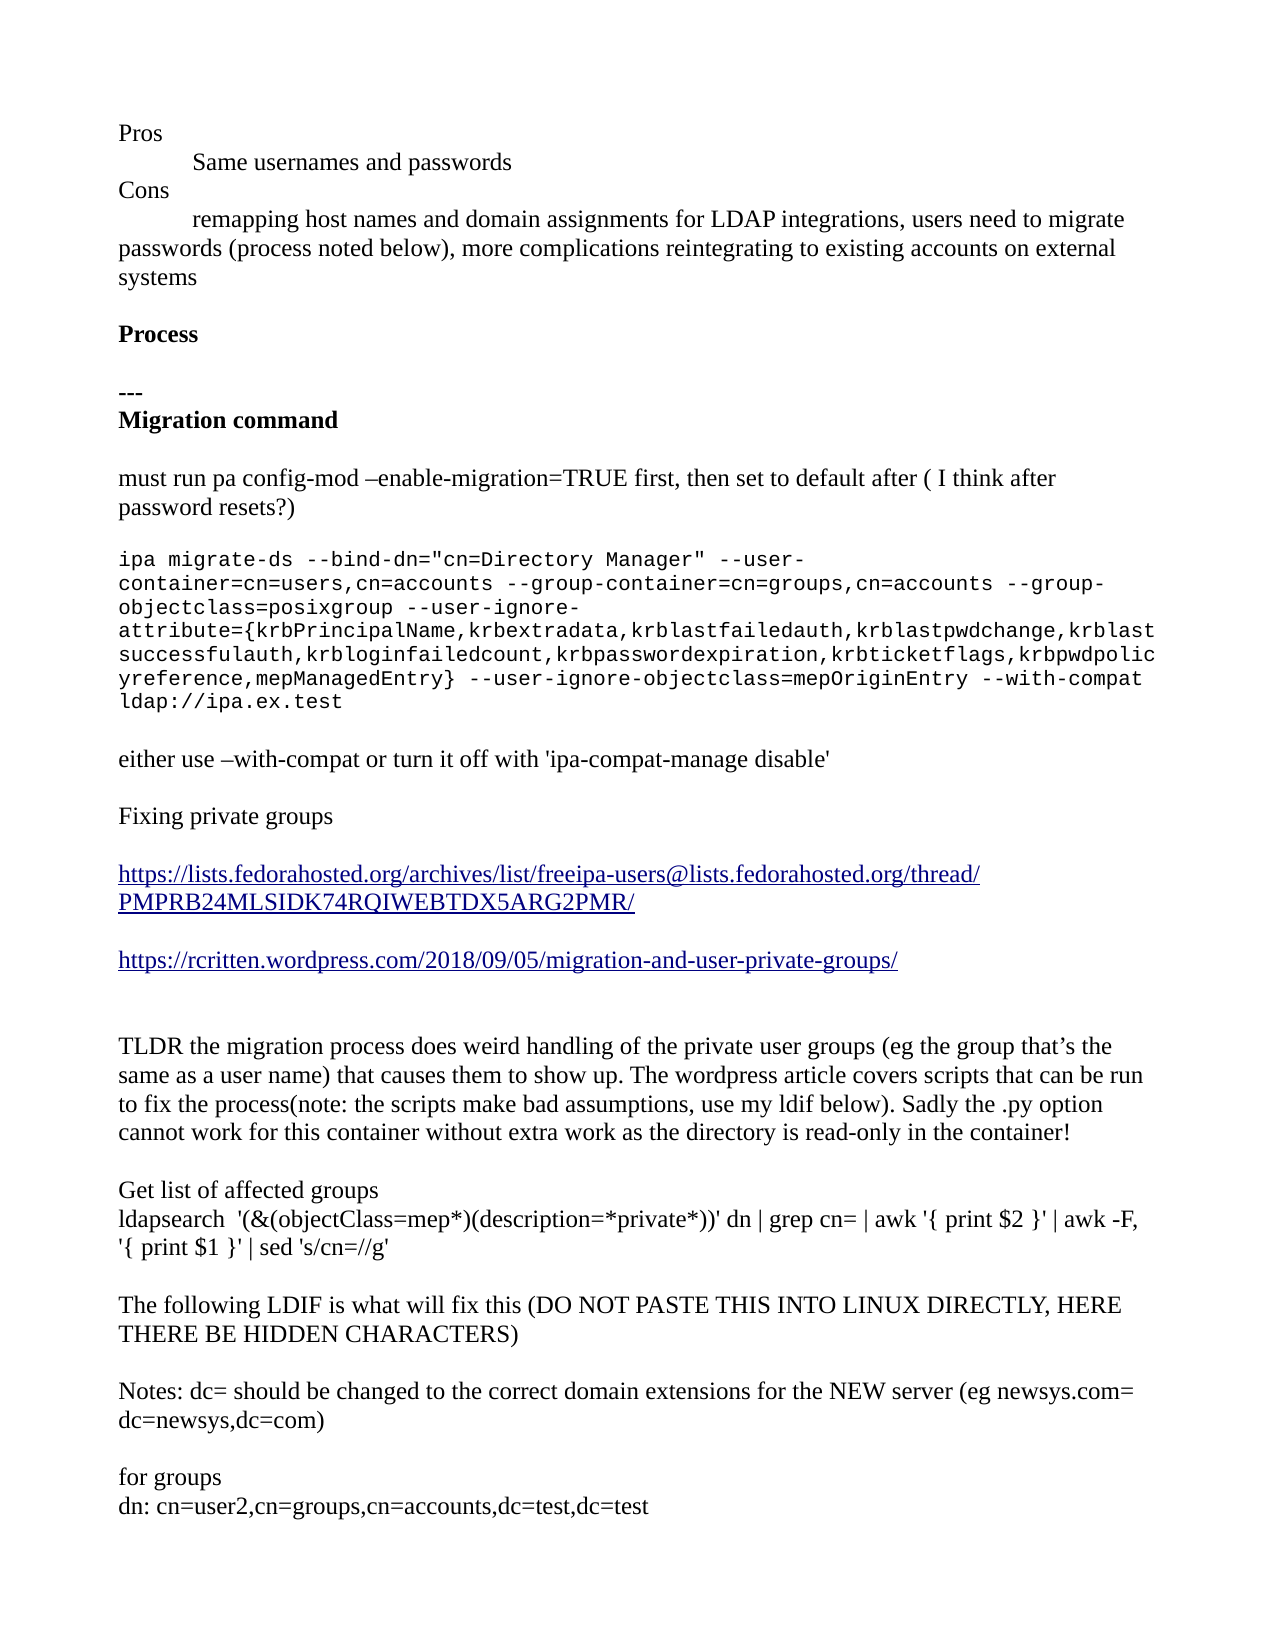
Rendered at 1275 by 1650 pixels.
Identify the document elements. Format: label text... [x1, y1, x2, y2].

text --- [118, 377, 1157, 406]
text https://lists.fedorahosted.org/archives/list/freeipa-users@lists.fedorahosted.org/thread/PMPRB24MLSIDK74RQIWEBTDX5ARG2PMR/ [118, 859, 1157, 916]
text TLDR the migration process does weird handling of the private user groups (eg the group that’s the same as a user name) that causes them to show up. The wordpress article covers scripts that can be run to fix the process(note: the scripts make bad assumptions, use my ldif below). Sadly the .py option cannot work for this container without extra work as the directory is read-only in the container! [118, 1031, 1157, 1146]
text Pros [118, 118, 1157, 147]
text either use –with-compat or turn it off with 'ipa-compat-manage disable' [118, 744, 1157, 772]
text dn: cn=user2,cn=groups,cn=accounts,dc=test,dc=test [118, 1491, 1157, 1520]
text Migration command [118, 406, 1157, 434]
text Same usernames and passwords [118, 147, 1157, 176]
text Notes: dc= should be changed to the correct domain extensions for the NEW server (eg newsys.com= dc=newsys,dc=com) [118, 1376, 1157, 1434]
text Process [118, 319, 1157, 348]
text Fixing private groups [118, 801, 1157, 830]
text https://rcritten.wordpress.com/2018/09/05/migration-and-user-private-groups/ [118, 945, 1157, 974]
text Get list of affected groups [118, 1175, 1157, 1204]
text remapping host names and domain assignments for LDAP integrations, users need to migrate passwords (process noted below), more complications reintegrating to existing accounts on external systems [118, 204, 1157, 291]
text ldapsearch '(&(objectClass=mep*)(description=*private*))' dn | grep cn= | awk '{ print $2 }' | awk -F, '{ print $1 }' | sed 's/cn=//g' [118, 1204, 1157, 1261]
text for groups [118, 1462, 1157, 1491]
text Cons [118, 176, 1157, 204]
text ipa migrate-ds --bind-dn="cn=Directory Manager" --user-container=cn=users,cn=accounts --group-container=cn=groups,cn=accounts --group-objectclass=posixgroup --user-ignore-attribute={krbPrincipalName,krbextradata,krblastfailedauth,krblastpwdchange,krblastsuccessfulauth,krbloginfailedcount,krbpasswordexpiration,krbticketflags,krbpwdpolicyreference,mepManagedEntry} --user-ignore-objectclass=mepOriginEntry --with-compat ldap://ipa.ex.test [118, 549, 1157, 715]
text The following LDIF is what will fix this (DO NOT PASTE THIS INTO LINUX DIRECTLY, HERE THERE BE HIDDEN CHARACTERS) [118, 1290, 1157, 1347]
text must run pa config-mod –enable-migration=TRUE first, then set to default after ( I think after password resets?) [118, 463, 1157, 521]
